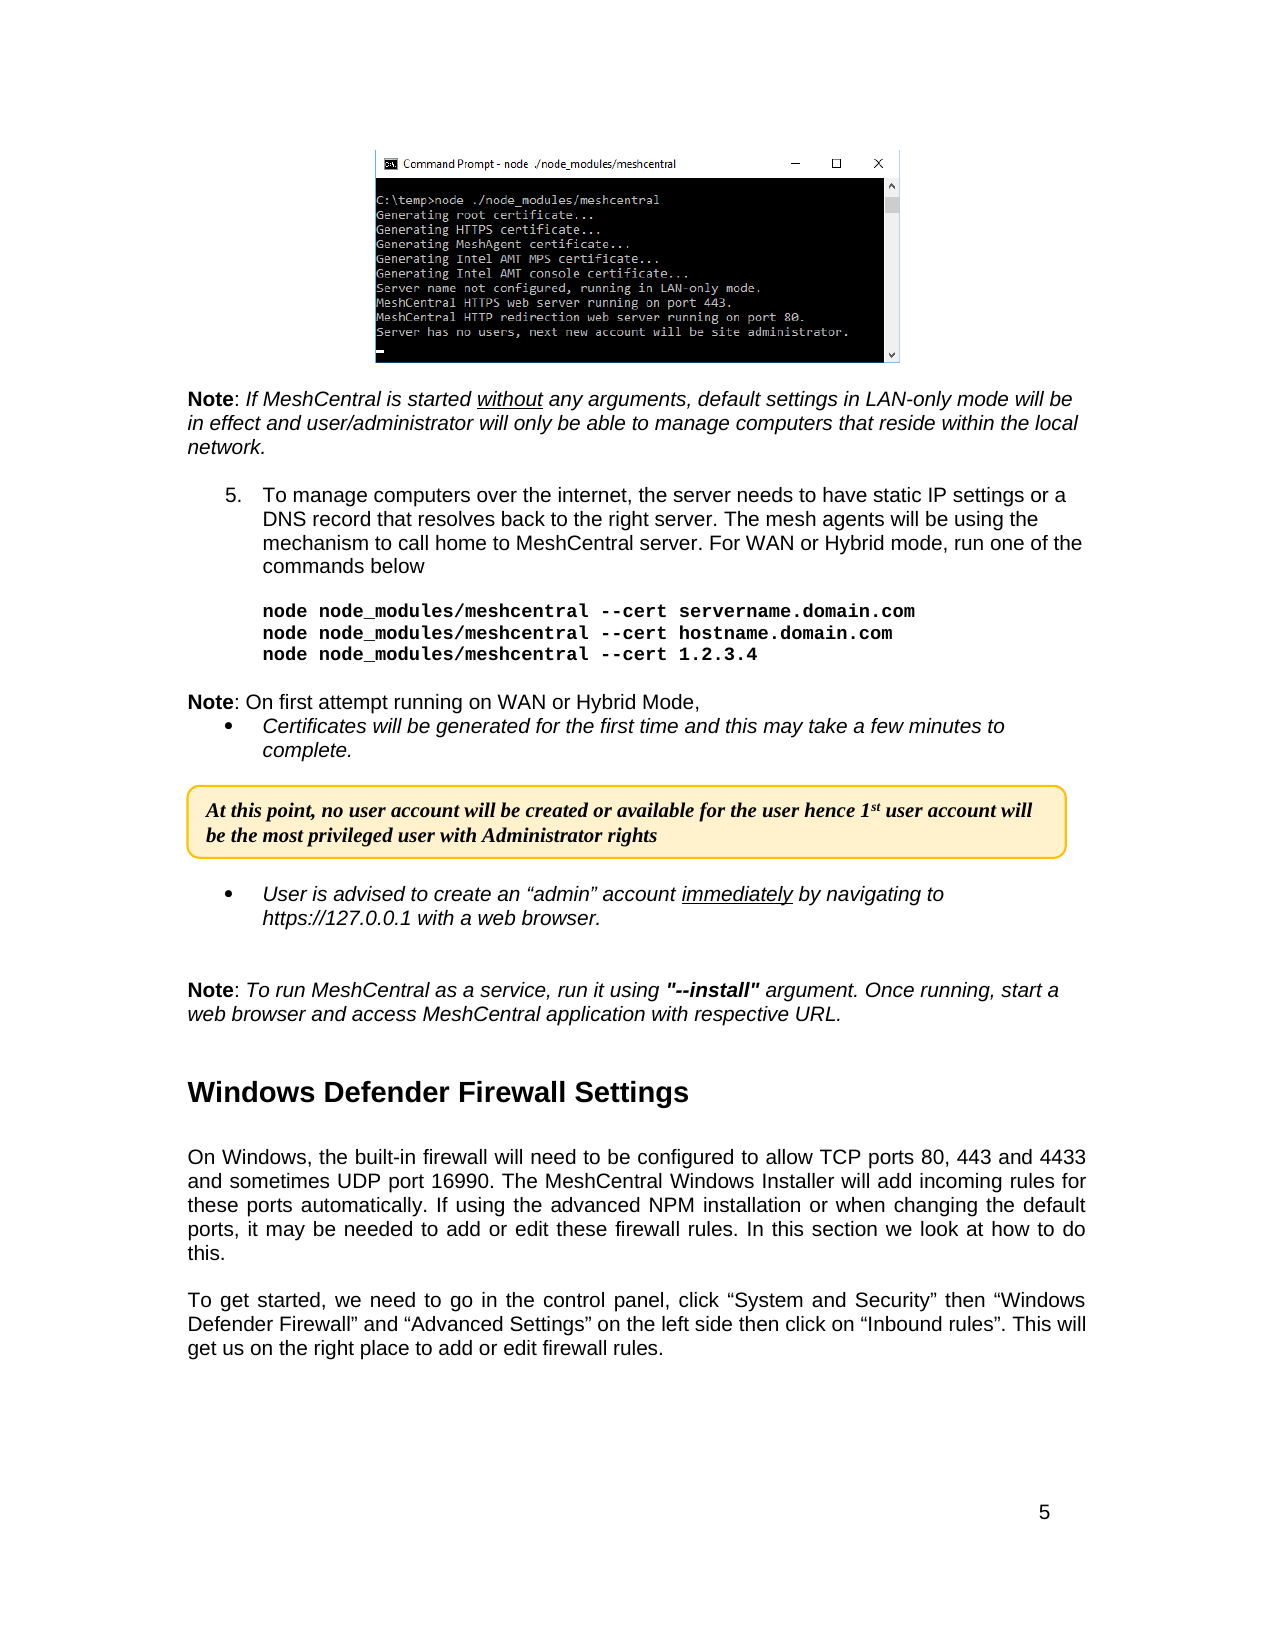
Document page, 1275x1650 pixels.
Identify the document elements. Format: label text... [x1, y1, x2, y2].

text Note: On first attempt running on WAN or Hybrid Mode, [187, 690, 1087, 714]
text On Windows, the built-in firewall will need to be configured to allow TCP ports 80, 443 and 4433 and sometimes UDP port 16990. The MeshCentral Windows Installer will add incoming rules for these ports automatically. If using the advanced NPM installation or when changing the default ports, it may be needed to add or edit these firewall rules. In this section we look at how to do this. [187, 1144, 1087, 1264]
list To manage computers over the internet, the server needs to have static IP settings or a DNS record that resolves back to the right server. The mesh agents will be using the mechanism to call home to MeshCentral server. For WAN or Hybrid mode, run one of the commands below [225, 482, 1087, 578]
text Note: If MeshCentral is started without any arguments, default settings in LAN-only mode will be in effect and user/administrator will only be able to manage computers that reside within the local network. [187, 387, 1087, 458]
text node node_modules/meshcentral --cert hostname.domain.com [262, 623, 1087, 645]
text To get started, we need to go in the control panel, click “System and Security” then “Windows Defender Firewall” and “Advanced Settings” on the left side then click on “Inbound rules”. This will get us on the right place to add or edit firewall rules. [187, 1288, 1087, 1360]
subtitle Windows Defender Firewall Settings [187, 1074, 1087, 1108]
text node node_modules/meshcentral --cert 1.2.3.4 [262, 645, 1087, 666]
text node node_modules/meshcentral --cert servername.domain.com [262, 602, 1087, 623]
text Note: To run MeshCentral as a service, run it using "--install" argument. Once running, start a web browser and access MeshCentral application with respective URL. [187, 978, 1087, 1026]
list Certificates will be generated for the first time and this may take a few minutes to complete. [225, 714, 1087, 762]
list User is advised to create an “admin” account immediately by navigating to https://127.0.0.1 with a web browser. [225, 882, 1087, 930]
